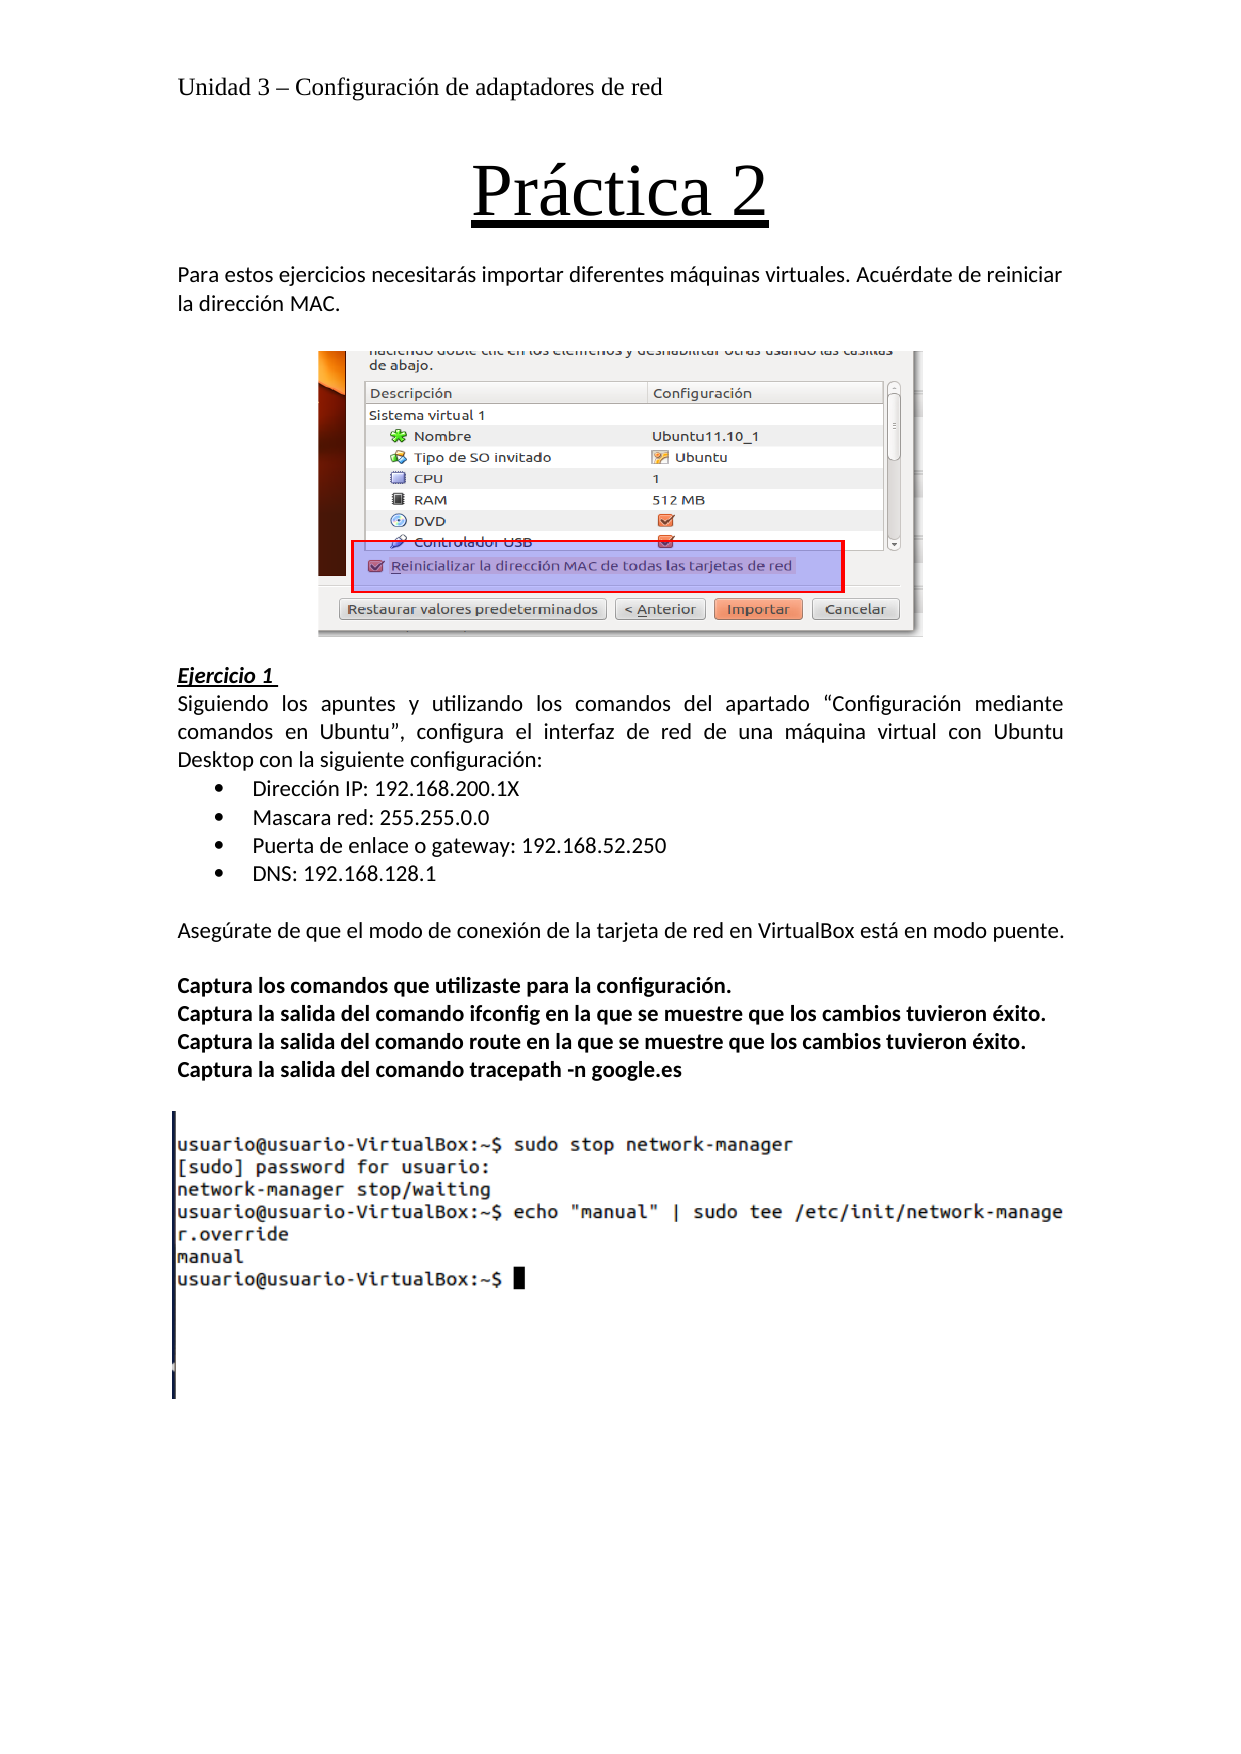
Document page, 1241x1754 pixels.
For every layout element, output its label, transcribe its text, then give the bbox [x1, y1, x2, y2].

title Práctica 2 [469, 146, 771, 232]
text Para estos ejercicios necesitarás importar diferentes máquinas virtuales. Acuérdate de reiniciar la dirección MAC. [177, 261, 1069, 317]
text Captura los comandos que utilizaste para la configuración. [177, 971, 1076, 999]
text Ejercicio 1 [177, 661, 1076, 689]
list DNS: 192.168.128.1 [215, 859, 1076, 888]
list Dirección IP: 192.168.200.1X [215, 773, 1076, 802]
text Siguiendo los apuntes y utilizando los comandos del apartado “Configuración mediante comandos en Ubuntu”, configura el interfaz de red de una máquina virtual con Ubuntu Desktop con la siguiente configuración: [177, 689, 1064, 773]
text Captura la salida del comando ifconfig en la que se muestre que los cambios tuvieron éxito. Captura la salida del comando route en la que se muestre que los cambios tuvieron éxito. Captura la salida del comando tracepath -n google.es [177, 999, 1076, 1083]
text Asegúrate de que el modo de conexión de la tarjeta de red en VirtualBox está en modo puente. [177, 916, 1076, 944]
list Puerta de enlace o gateway: 192.168.52.250 [215, 831, 1076, 859]
picture [318, 351, 923, 637]
picture [172, 1111, 1071, 1399]
subtitle Unidad 3 – Configuración de adaptadores de red [177, 72, 1076, 100]
list Mascara red: 255.255.0.0 [215, 802, 1076, 831]
